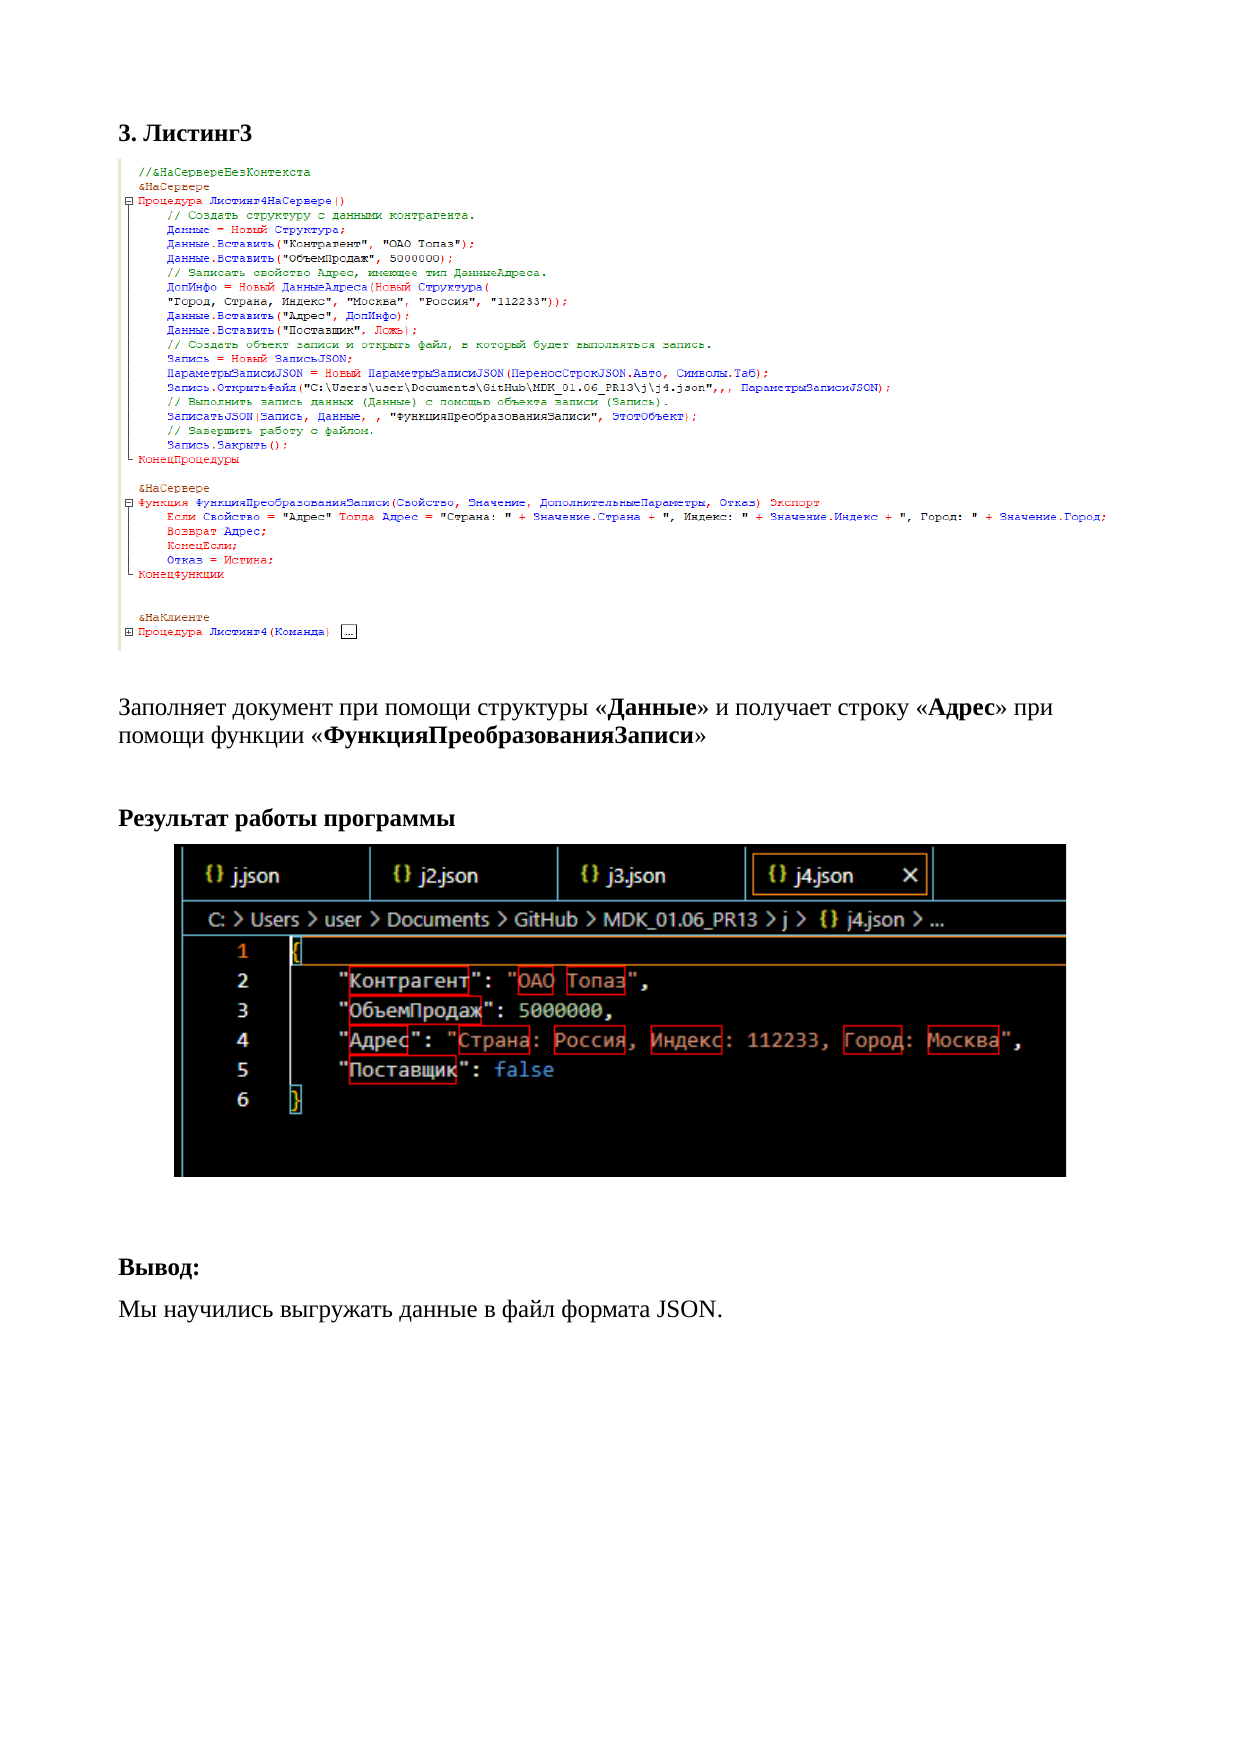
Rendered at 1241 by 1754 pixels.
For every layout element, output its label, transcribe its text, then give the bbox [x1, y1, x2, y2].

picture [118, 159, 1123, 651]
text Мы научились выгружать данные в файл формата JSON. [118, 1294, 1122, 1322]
text Вывод: [118, 1252, 1122, 1281]
picture [174, 844, 1067, 1177]
text Заполняет документ при помощи структуры «Данные» и получает строку «Адрес» при помощи функции «ФункцияПреобразованияЗаписи» [118, 692, 1122, 749]
text Результат работы программы [118, 803, 1122, 832]
text 3. Листинг3 [118, 118, 1122, 147]
